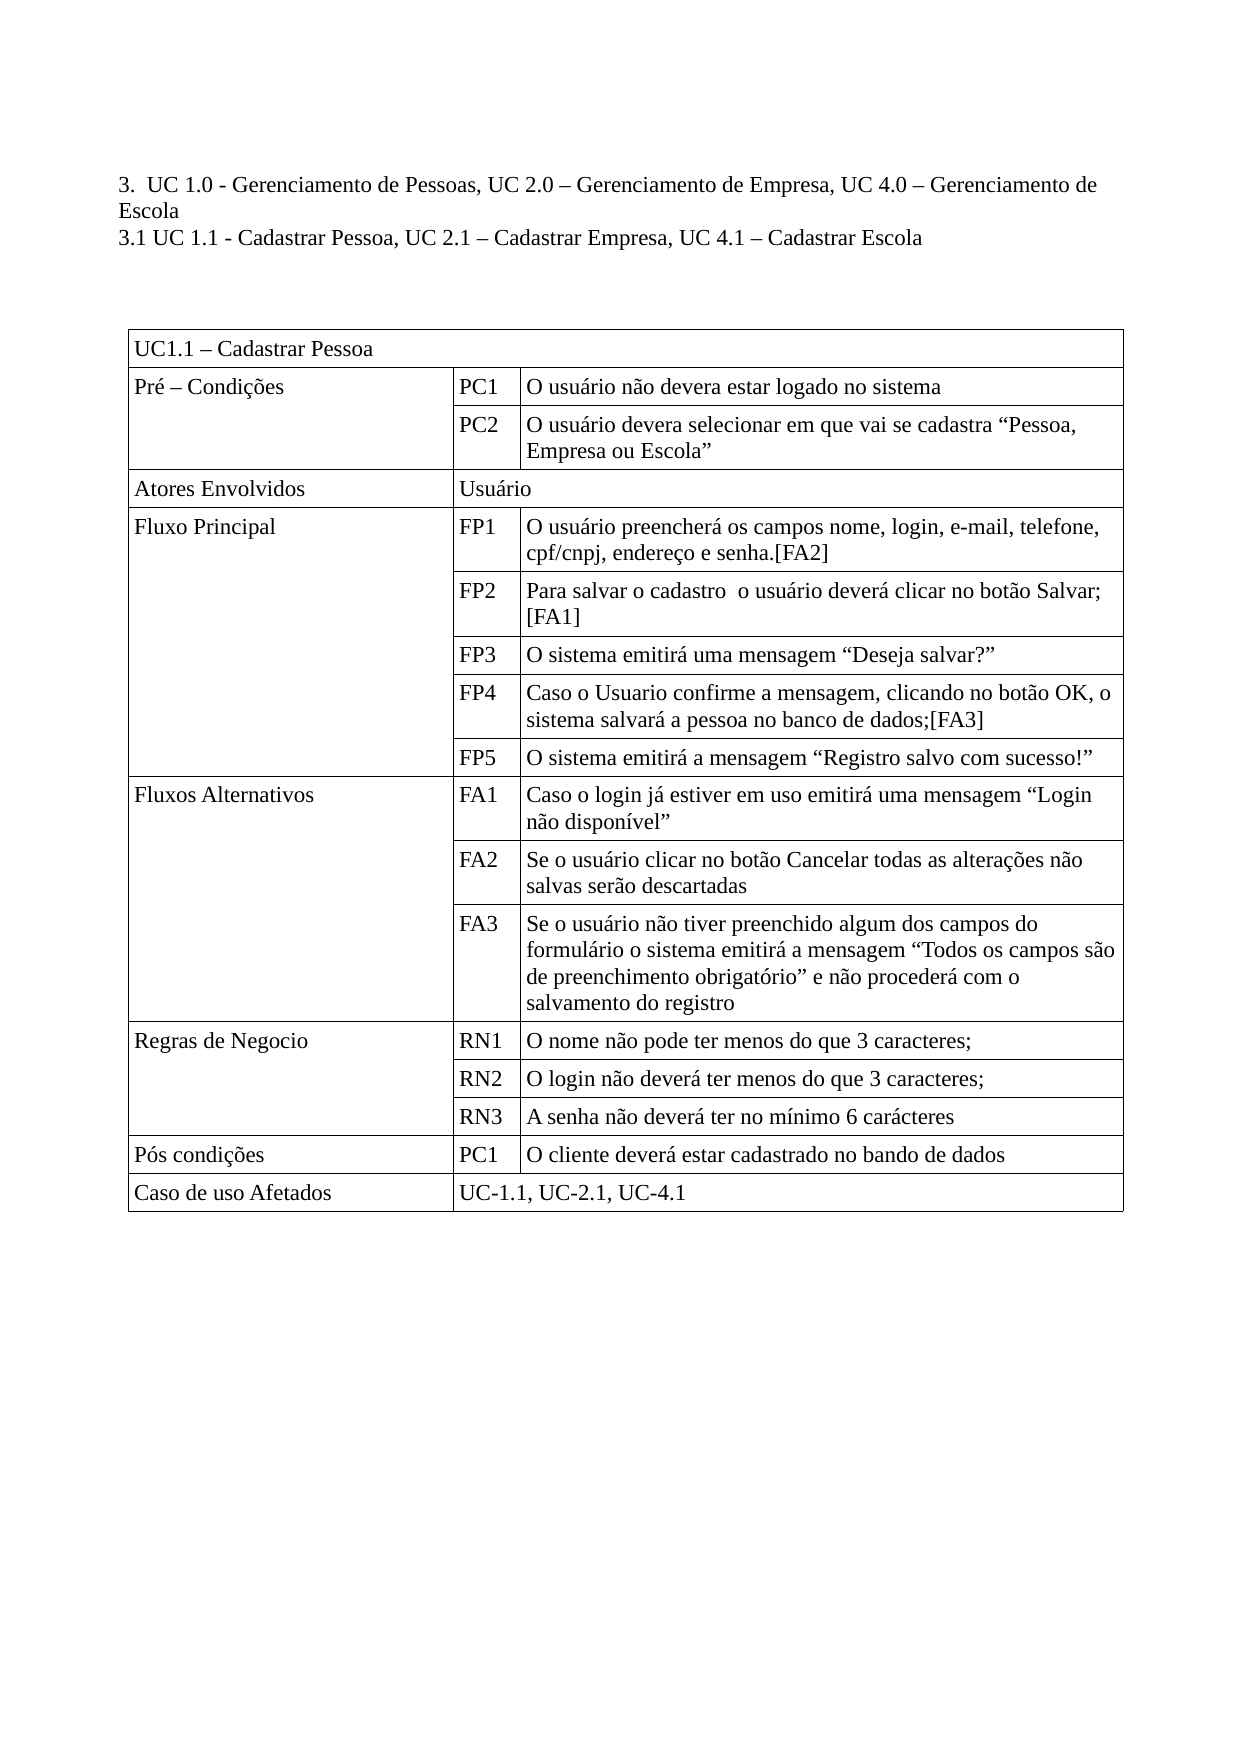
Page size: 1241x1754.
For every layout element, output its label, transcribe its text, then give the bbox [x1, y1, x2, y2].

table_header UC1.1 – Cadastrar Pessoa [129, 330, 1123, 367]
table_cell FA2 [454, 841, 520, 904]
table_cell O usuário devera selecionar em que vai se cadastra “Pessoa, Empresa ou Escola” [521, 406, 1123, 469]
table_cell A senha não deverá ter no mínimo 6 carácteres [521, 1098, 1123, 1135]
table_cell O sistema emitirá uma mensagem “Deseja salvar?” [521, 637, 1123, 673]
table_cell Pós condições [129, 1136, 453, 1173]
text 3.1 UC 1.1 - Cadastrar Pessoa, UC 2.1 – Cadastrar Empresa, UC 4.1 – Cadastrar Escola [118, 223, 1122, 250]
table_cell Se o usuário clicar no botão Cancelar todas as alterações não salvas serão descartadas [521, 841, 1123, 904]
table_cell PC2 [454, 406, 520, 469]
table_cell PC1 [454, 1136, 520, 1173]
table_cell Caso o Usuario confirme a mensagem, clicando no botão OK, o sistema salvará a pessoa no banco de dados;[FA3] [521, 675, 1123, 738]
table_cell UC-1.1, UC-2.1, UC-4.1 [454, 1174, 1123, 1211]
table_cell O nome não pode ter menos do que 3 caracteres; [521, 1022, 1123, 1059]
table_cell RN3 [454, 1098, 520, 1135]
table_cell Para salvar o cadastro o usuário deverá clicar no botão Salvar; [FA1] [521, 572, 1123, 636]
table_cell O cliente deverá estar cadastrado no bando de dados [521, 1136, 1123, 1173]
text 3. UC 1.0 - Gerenciamento de Pessoas, UC 2.0 – Gerenciamento de Empresa, UC 4.0 – Gerenciamento de Escola [118, 171, 1122, 223]
table_cell FA1 [454, 777, 520, 840]
table_cell O login não deverá ter menos do que 3 caracteres; [521, 1060, 1123, 1097]
table_cell Regras de Negocio [129, 1022, 453, 1135]
table_cell O usuário não devera estar logado no sistema [521, 368, 1123, 405]
table_cell PC1 [454, 368, 520, 405]
table_cell Fluxo Principal [129, 508, 453, 776]
table_cell Pré – Condições [129, 368, 453, 469]
table_cell FA3 [454, 905, 520, 1021]
table_cell FP1 [454, 508, 520, 571]
table_cell FP2 [454, 572, 520, 636]
table_cell Se o usuário não tiver preenchido algum dos campos do formulário o sistema emitirá a mensagem “Todos os campos são de preenchimento obrigatório” e não procederá com o salvamento do registro [521, 905, 1123, 1021]
table_cell RN1 [454, 1022, 520, 1059]
table_cell Fluxos Alternativos [129, 777, 453, 1021]
table_cell Atores Envolvidos [129, 470, 453, 507]
table_cell RN2 [454, 1060, 520, 1097]
table_cell Caso o login já estiver em uso emitirá uma mensagem “Login não disponível” [521, 777, 1123, 840]
table_cell FP4 [454, 675, 520, 738]
table_cell FP5 [454, 739, 520, 776]
table_cell FP3 [454, 637, 520, 673]
table_cell Caso de uso Afetados [129, 1174, 453, 1211]
table_cell Usuário [454, 470, 1123, 507]
table_cell O sistema emitirá a mensagem “Registro salvo com sucesso!” [521, 739, 1123, 776]
table_cell O usuário preencherá os campos nome, login, e-mail, telefone, cpf/cnpj, endereço e senha.[FA2] [521, 508, 1123, 571]
